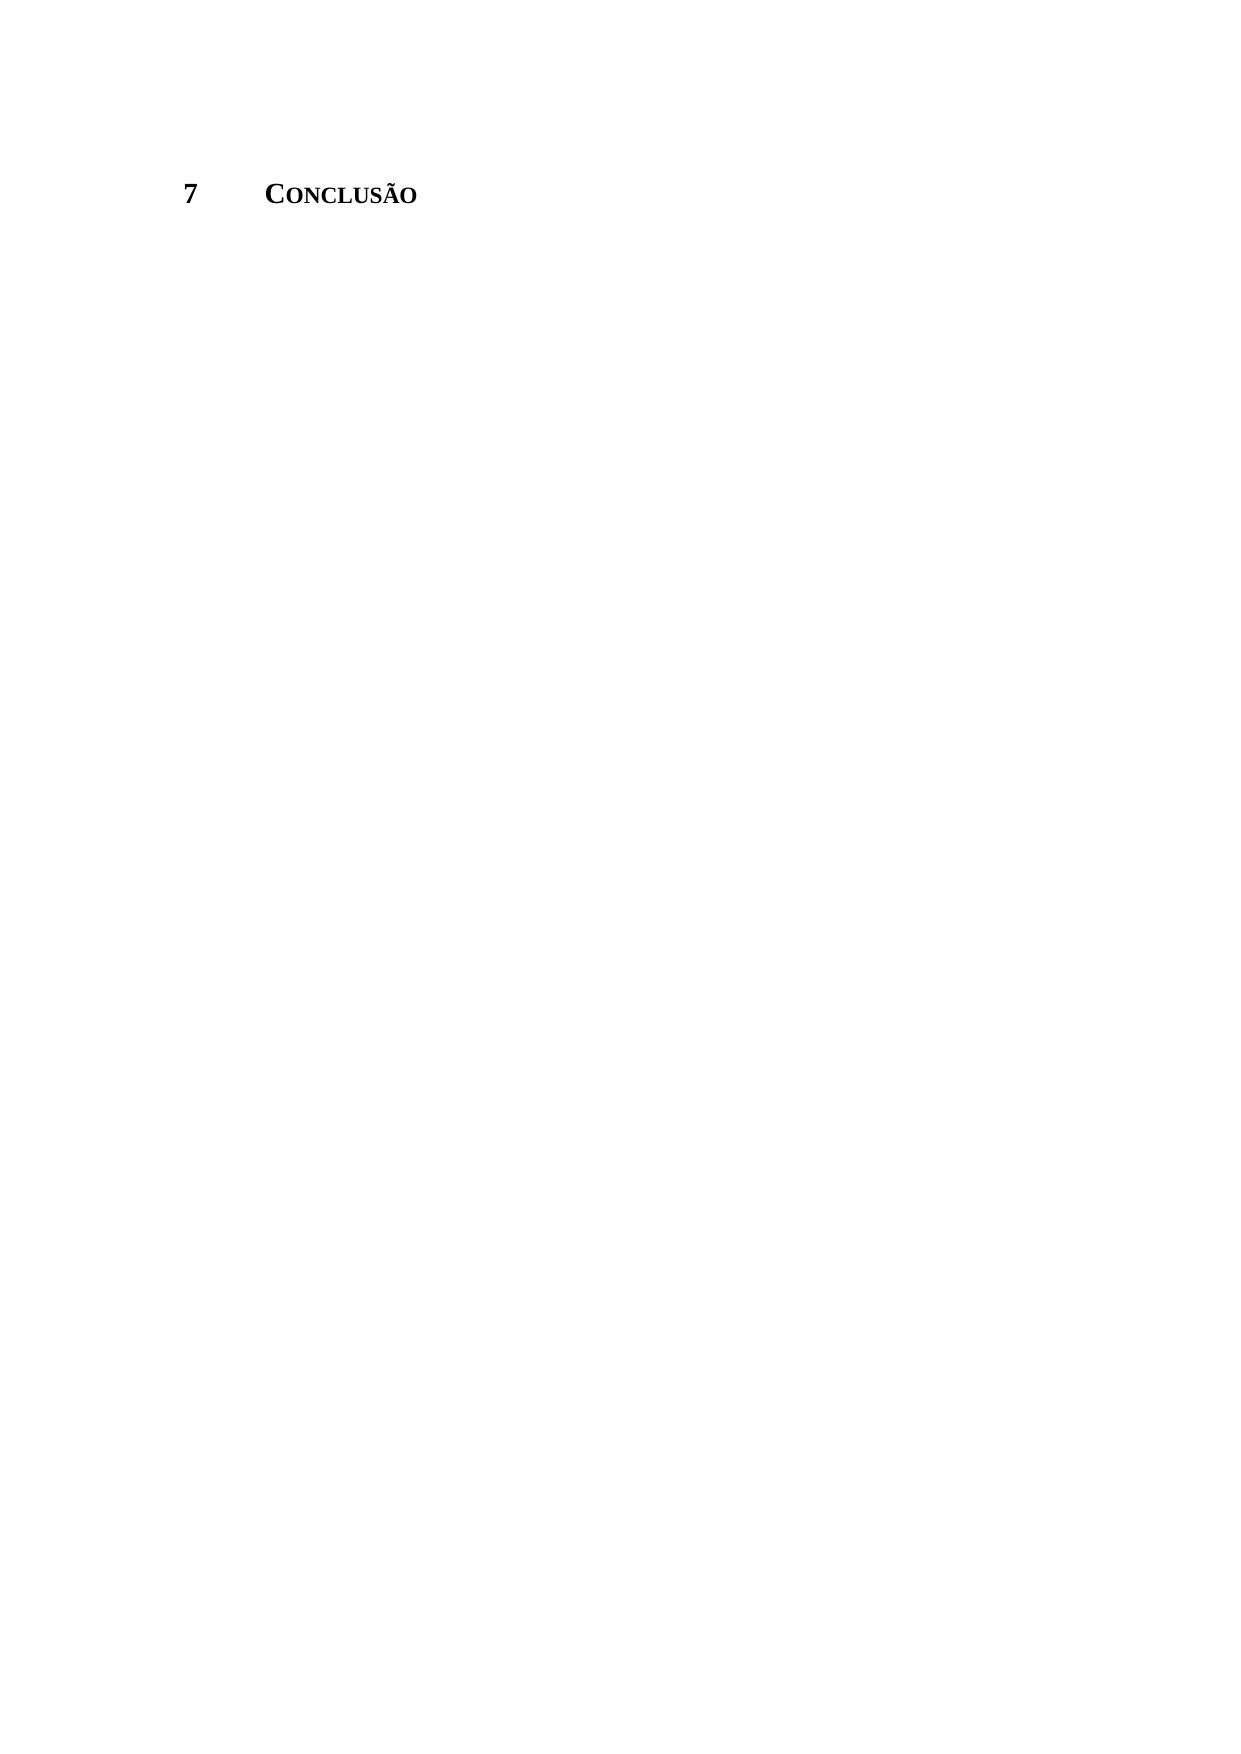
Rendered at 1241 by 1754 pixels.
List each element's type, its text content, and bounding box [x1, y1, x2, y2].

subtitle Conclusão [183, 176, 1122, 210]
